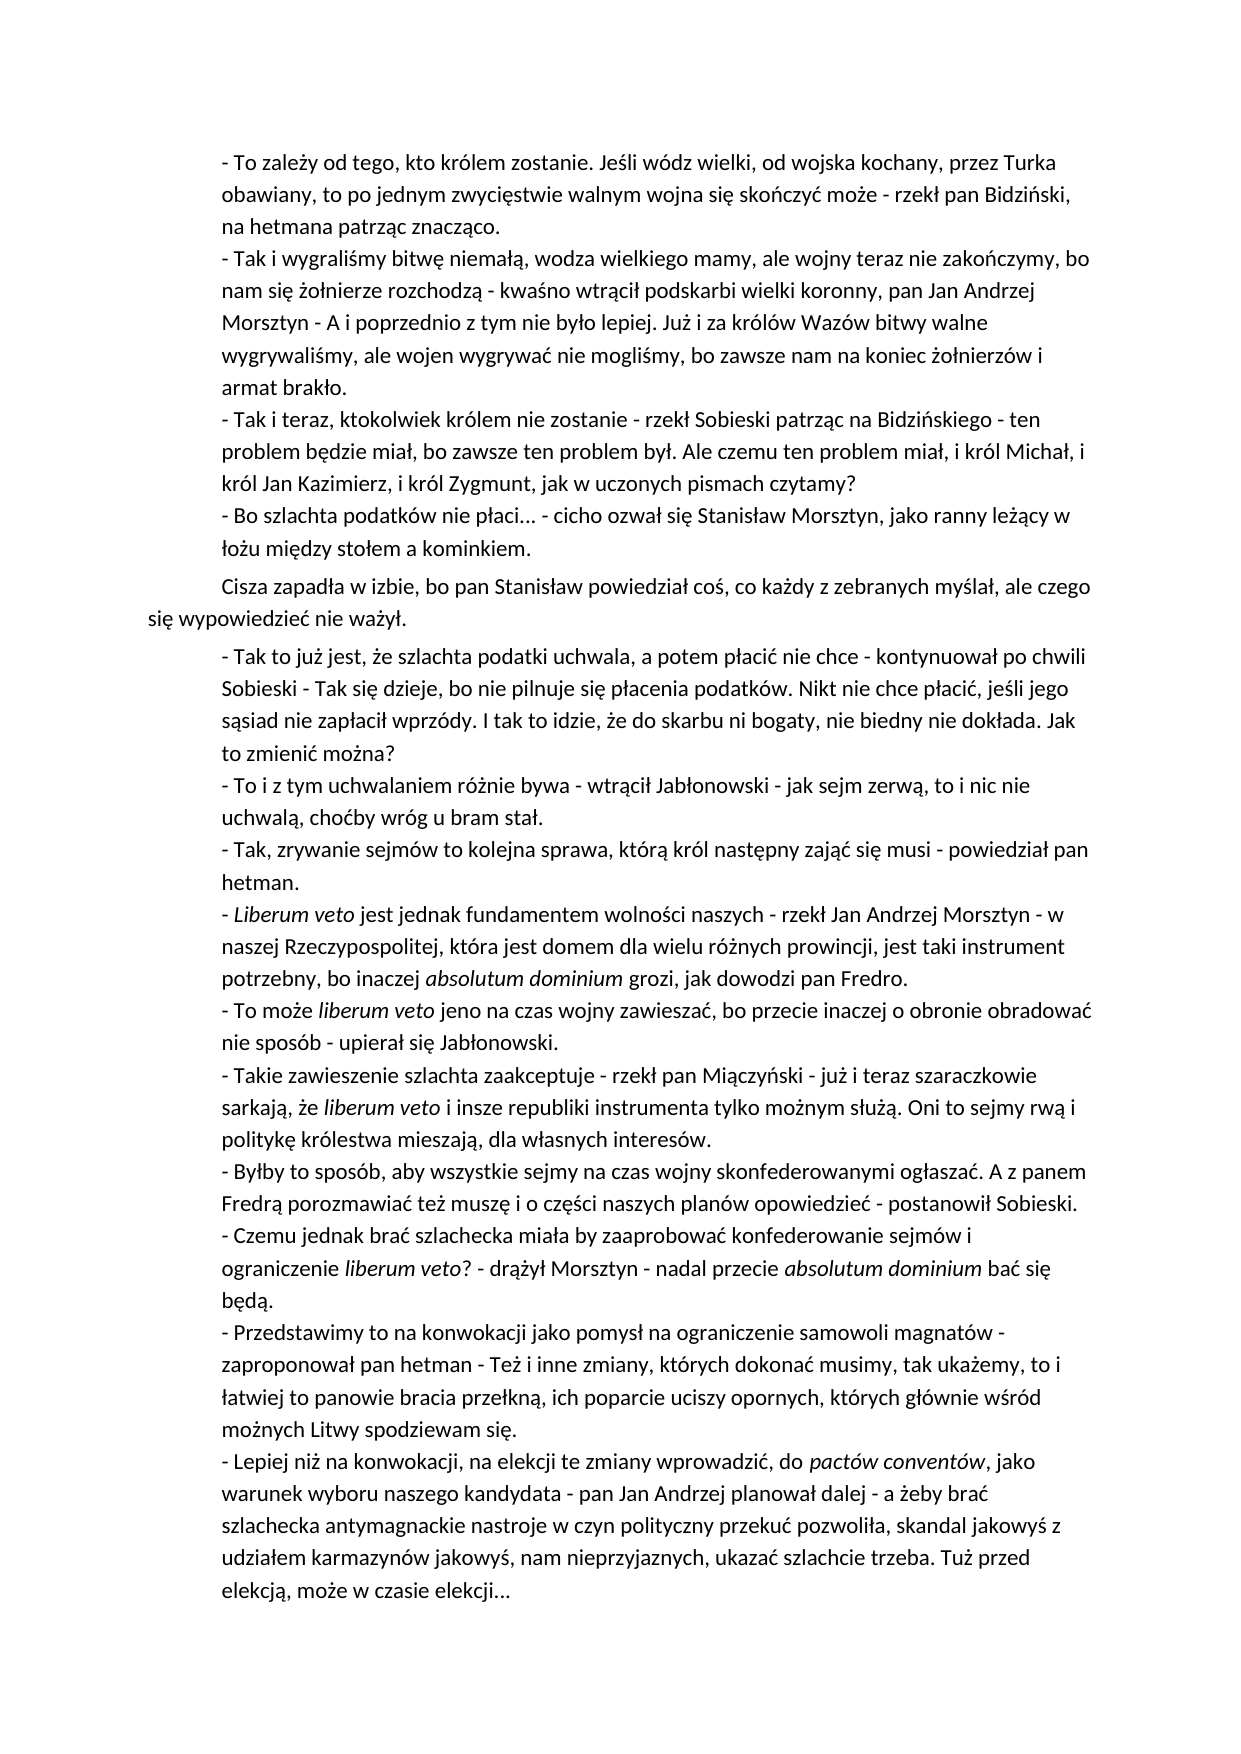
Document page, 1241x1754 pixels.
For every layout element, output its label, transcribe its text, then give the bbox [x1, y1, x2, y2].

text - Czemu jednak brać szlachecka miała by zaaprobować konfederowanie sejmów i ograniczenie liberum veto? - drążył Morsztyn - nadal przecie absolutum dominium bać się będą. [221, 1222, 1093, 1314]
text - To zależy od tego, kto królem zostanie. Jeśli wódz wielki, od wojska kochany, przez Turka obawiany, to po jednym zwycięstwie walnym wojna się skończyć może - rzekł pan Bidziński, na hetmana patrząc znacząco. [221, 148, 1093, 240]
text - Tak to już jest, że szlachta podatki uchwala, a potem płacić nie chce - kontynuował po chwili Sobieski - Tak się dzieje, bo nie pilnuje się płacenia podatków. Nikt nie chce płacić, jeśli jego sąsiad nie zapłacił wprzódy. I tak to idzie, że do skarbu ni bogaty, nie biedny nie dokłada. Jak to zmienić można? [221, 642, 1093, 767]
text - To może liberum veto jeno na czas wojny zawieszać, bo przecie inaczej o obronie obradować nie sposób - upierał się Jabłonowski. [221, 996, 1093, 1057]
text - Tak i wygraliśmy bitwę niemałą, wodza wielkiego mamy, ale wojny teraz nie zakończymy, bo nam się żołnierze rozchodzą - kwaśno wtrącił podskarbi wielki koronny, pan Jan Andrzej Morsztyn - A i poprzednio z tym nie było lepiej. Już i za królów Wazów bitwy walne wygrywaliśmy, ale wojen wygrywać nie mogliśmy, bo zawsze nam na koniec żołnierzów i armat brakło. [221, 244, 1093, 401]
text - Tak, zrywanie sejmów to kolejna sprawa, którą król następny zająć się musi - powiedział pan hetman. [221, 835, 1093, 896]
text - To i z tym uchwalaniem różnie bywa - wtrącił Jabłonowski - jak sejm zerwą, to i nic nie uchwalą, choćby wróg u bram stał. [221, 771, 1093, 831]
text - Byłby to sposób, aby wszystkie sejmy na czas wojny skonfederowanymi ogłaszać. A z panem Fredrą porozmawiać też muszę i o części naszych planów opowiedzieć - postanowił Sobieski. [221, 1157, 1093, 1217]
text - Takie zawieszenie szlachta zaakceptuje - rzekł pan Miączyński - już i teraz szaraczkowie sarkają, że liberum veto i insze republiki instrumenta tylko możnym służą. Oni to sejmy rwą i politykę królestwa mieszają, dla własnych interesów. [221, 1061, 1093, 1153]
text - Przedstawimy to na konwokacji jako pomysł na ograniczenie samowoli magnatów - zaproponował pan hetman - Też i inne zmiany, których dokonać musimy, tak ukażemy, to i łatwiej to panowie bracia przełkną, ich poparcie uciszy opornych, których głównie wśród możnych Litwy spodziewam się. [221, 1318, 1093, 1443]
text Cisza zapadła w izbie, bo pan Stanisław powiedział coś, co każdy z zebranych myślał, ale czego się wypowiedzieć nie ważył. [148, 572, 1093, 632]
text - Tak i teraz, ktokolwiek królem nie zostanie - rzekł Sobieski patrząc na Bidzińskiego - ten problem będzie miał, bo zawsze ten problem był. Ale czemu ten problem miał, i król Michał, i król Jan Kazimierz, i król Zygmunt, jak w uczonych pismach czytamy? [221, 405, 1093, 497]
text - Bo szlachta podatków nie płaci... - cicho ozwał się Stanisław Morsztyn, jako ranny leżący w łożu między stołem a kominkiem. [221, 502, 1093, 562]
text - Lepiej niż na konwokacji, na elekcji te zmiany wprowadzić, do pactów conventów, jako warunek wyboru naszego kandydata - pan Jan Andrzej planował dalej - a żeby brać szlachecka antymagnackie nastroje w czyn polityczny przekuć pozwoliła, skandal jakowyś z udziałem karmazynów jakowyś, nam nieprzyjaznych, ukazać szlachcie trzeba. Tuż przed elekcją, może w czasie elekcji... [221, 1447, 1093, 1604]
text - Liberum veto jest jednak fundamentem wolności naszych - rzekł Jan Andrzej Morsztyn - w naszej Rzeczypospolitej, która jest domem dla wielu różnych prowincji, jest taki instrument potrzebny, bo inaczej absolutum dominium grozi, jak dowodzi pan Fredro. [221, 900, 1093, 992]
